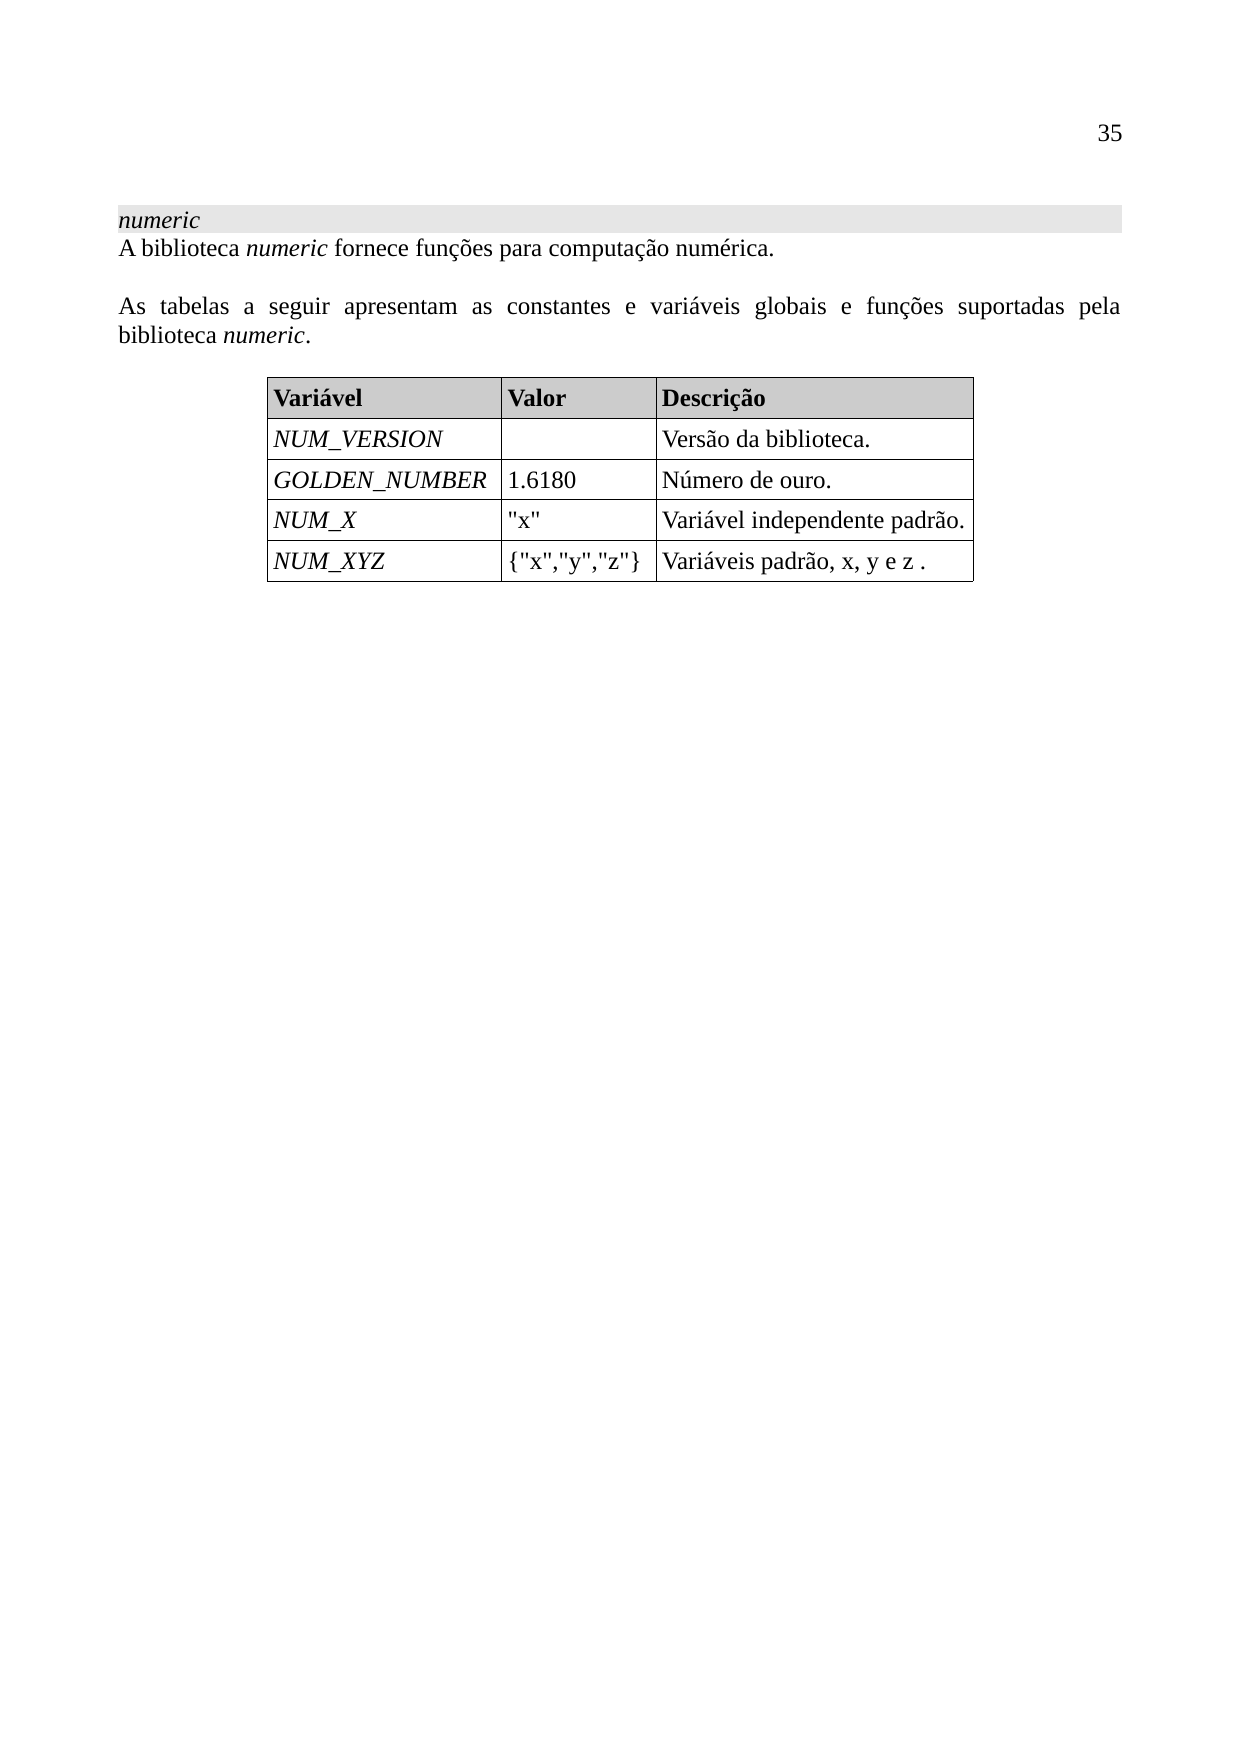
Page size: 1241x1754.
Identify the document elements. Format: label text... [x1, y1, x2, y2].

table_header Valor [502, 378, 656, 418]
table_cell "x" [502, 500, 656, 540]
table_cell Versão da biblioteca. [657, 419, 973, 459]
table_header Descrição [657, 378, 973, 418]
table_cell 1.6180 [502, 460, 656, 499]
table_cell Variável independente padrão. [657, 500, 973, 540]
text A biblioteca numeric fornece funções para computação numérica. [118, 233, 1122, 262]
table_cell [502, 419, 656, 459]
table_cell Variáveis padrão, x, y e z . [657, 541, 973, 581]
table_cell Número de ouro. [657, 460, 973, 499]
table_cell NUM_X [268, 500, 501, 540]
table_cell NUM_XYZ [268, 541, 501, 581]
table_header Variável [268, 378, 501, 418]
table_cell {"x","y","z"} [502, 541, 656, 581]
table_cell GOLDEN_NUMBER [268, 460, 501, 499]
text As tabelas a seguir apresentam as constantes e variáveis globais e funções suportadas pela biblioteca numeric. [118, 291, 1122, 348]
text numeric [118, 205, 1122, 233]
table_cell NUM_VERSION [268, 419, 501, 459]
